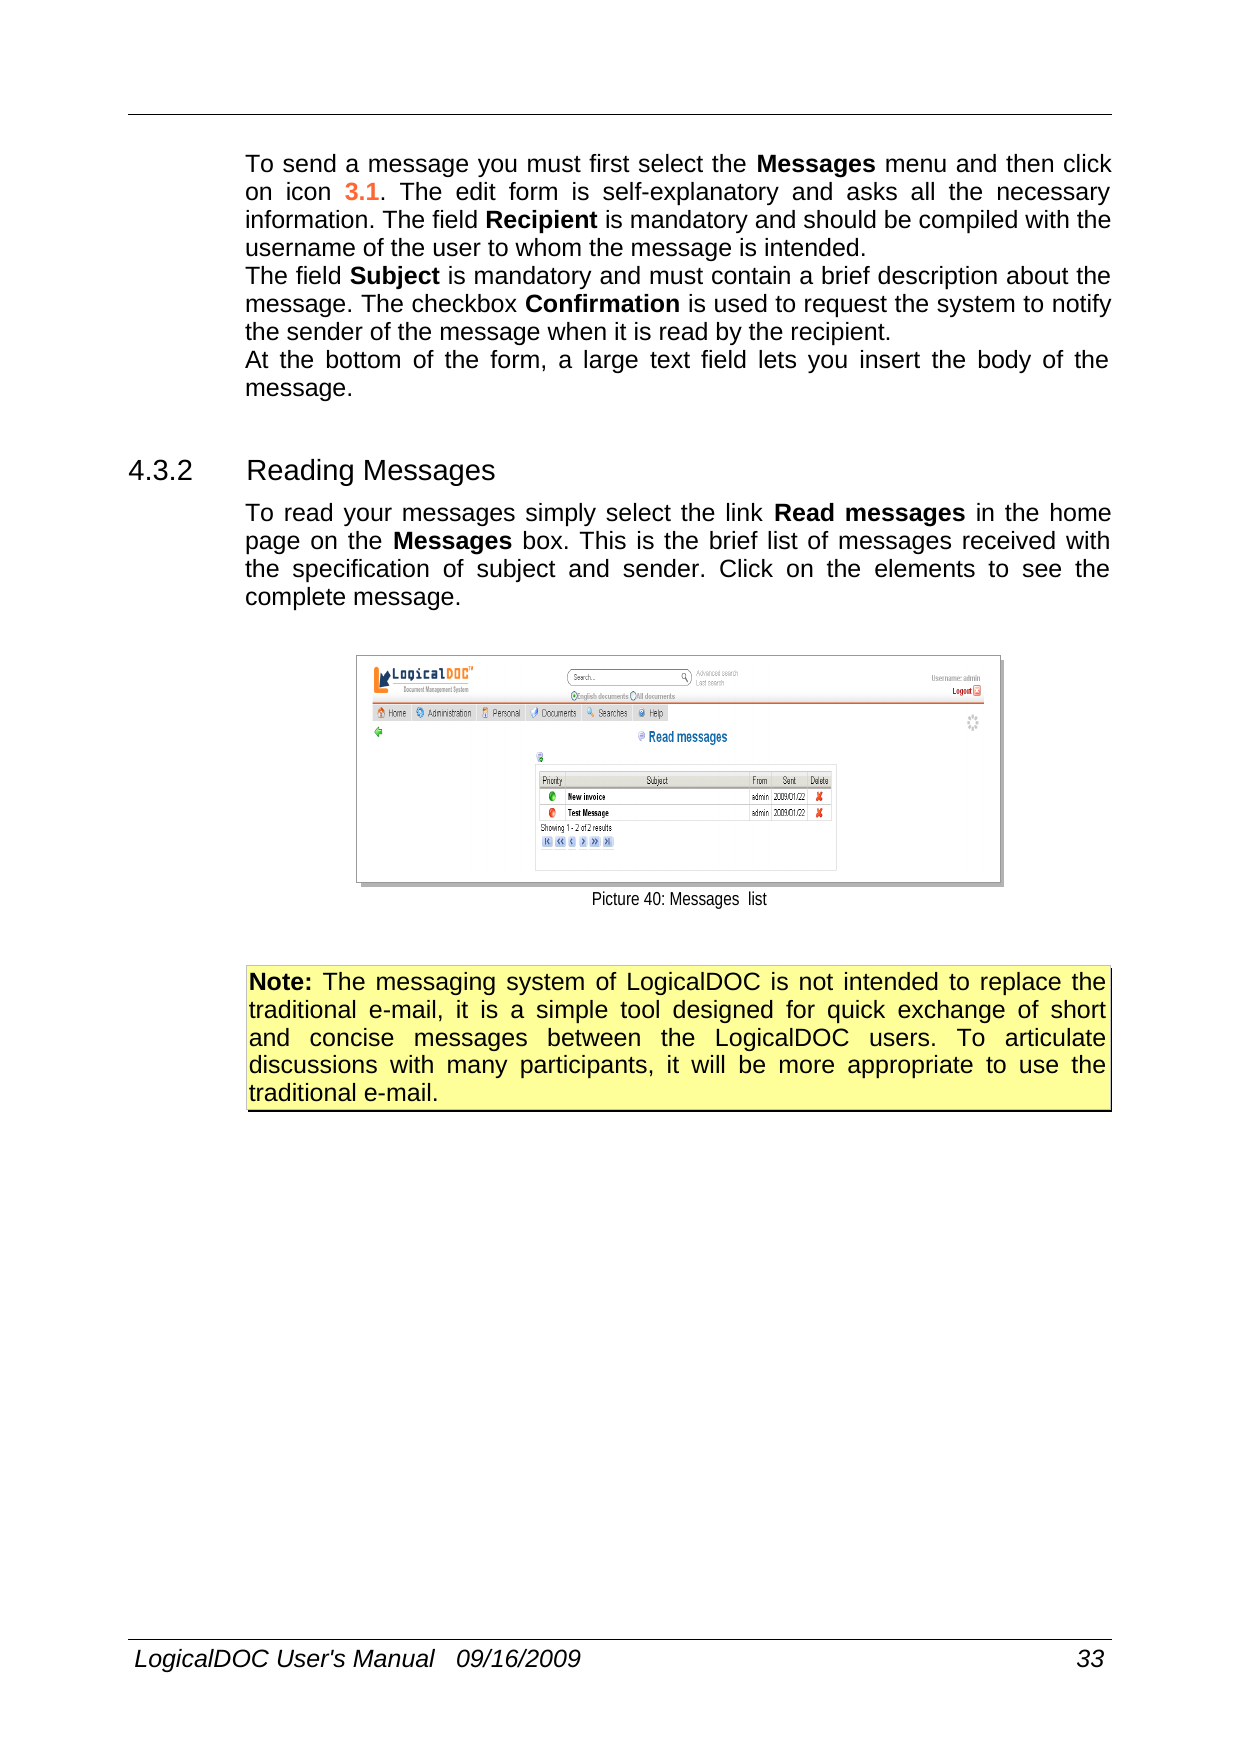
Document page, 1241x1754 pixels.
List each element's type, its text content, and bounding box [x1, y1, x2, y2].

text At the bottom of the form, a large text field lets you insert the body of the message. [245, 345, 1112, 401]
text The field Subject is mandatory and must contain a brief description about the message. The checkbox Confirmation is used to request the system to notify the sender of the message when it is read by the recipient. [245, 262, 1112, 345]
text To read your messages simply select the link Read messages in the home page on the Messages box. This is the brief list of messages received with the specification of subject and sender. Click on the elements to see the complete message. [245, 499, 1112, 611]
subtitle Reading Messages [128, 454, 1112, 487]
picture [372, 664, 984, 873]
text Note: The messaging system of LogicalDOC is not intended to replace the traditional e-mail, it is a simple tool designed for quick exchange of short and concise messages between the LogicalDOC users. To articulate discussions with many participants, it will be more appropriate to use the traditional e-mail. [247, 966, 1110, 1109]
text Picture 40: Messages list [356, 883, 1002, 909]
text To send a message you must first select the Messages menu and then click on icon 3.1. The edit form is self-explanatory and asks all the necessary information. The field Recipient is mandatory and should be compiled with the username of the user to whom the message is intended. [245, 150, 1112, 262]
